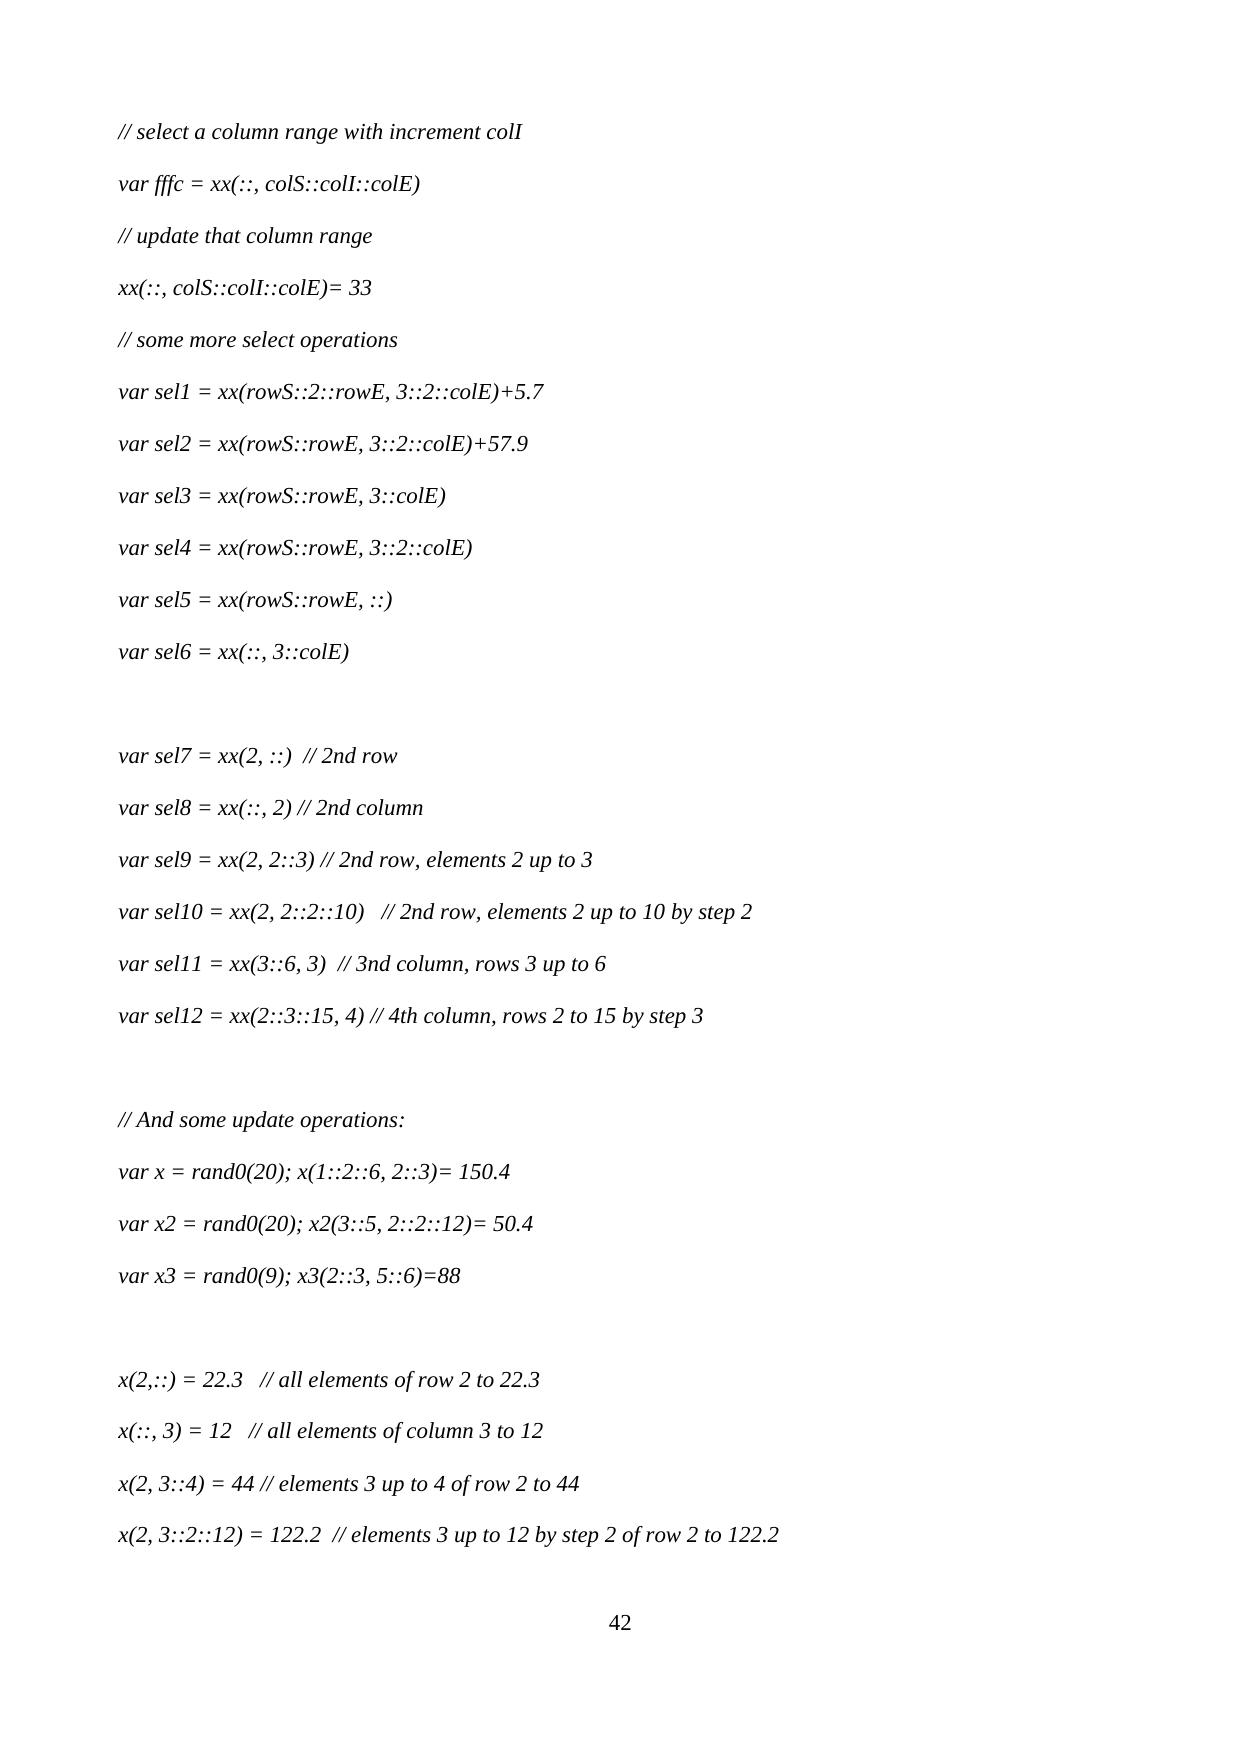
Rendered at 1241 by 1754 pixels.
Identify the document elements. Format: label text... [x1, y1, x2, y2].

text // update that column range [118, 222, 1122, 248]
text var sel7 = xx(2, ::) // 2nd row [118, 742, 1122, 768]
text // some more select operations [118, 326, 1122, 352]
text var sel5 = xx(rowS::rowE, ::) [118, 586, 1122, 612]
text var x = rand0(20); x(1::2::6, 2::3)= 150.4 [118, 1158, 1122, 1184]
text x(::, 3) = 12 // all elements of column 3 to 12 [118, 1418, 1122, 1444]
text x(2,::) = 22.3 // all elements of row 2 to 22.3 [118, 1366, 1122, 1392]
text var sel4 = xx(rowS::rowE, 3::2::colE) [118, 534, 1122, 560]
text var x2 = rand0(20); x2(3::5, 2::2::12)= 50.4 [118, 1210, 1122, 1236]
text x(2, 3::2::12) = 122.2 // elements 3 up to 12 by step 2 of row 2 to 122.2 [118, 1522, 1122, 1548]
text var x3 = rand0(9); x3(2::3, 5::6)=88 [118, 1262, 1122, 1288]
text x(2, 3::4) = 44 // elements 3 up to 4 of row 2 to 44 [118, 1469, 1122, 1496]
text var sel12 = xx(2::3::15, 4) // 4th column, rows 2 to 15 by step 3 [118, 1002, 1122, 1028]
text var sel9 = xx(2, 2::3) // 2nd row, elements 2 up to 3 [118, 846, 1122, 872]
text var sel10 = xx(2, 2::2::10) // 2nd row, elements 2 up to 10 by step 2 [118, 898, 1122, 924]
text var sel2 = xx(rowS::rowE, 3::2::colE)+57.9 [118, 430, 1122, 456]
text var fffc = xx(::, colS::colI::colE) [118, 170, 1122, 196]
text var sel6 = xx(::, 3::colE) [118, 638, 1122, 664]
text var sel3 = xx(rowS::rowE, 3::colE) [118, 482, 1122, 508]
text // And some update operations: [118, 1106, 1122, 1132]
text xx(::, colS::colI::colE)= 33 [118, 274, 1122, 300]
text var sel8 = xx(::, 2) // 2nd column [118, 794, 1122, 820]
text var sel11 = xx(3::6, 3) // 3nd column, rows 3 up to 6 [118, 950, 1122, 976]
text var sel1 = xx(rowS::2::rowE, 3::2::colE)+5.7 [118, 378, 1122, 404]
text // select a column range with increment colI [118, 118, 1122, 144]
